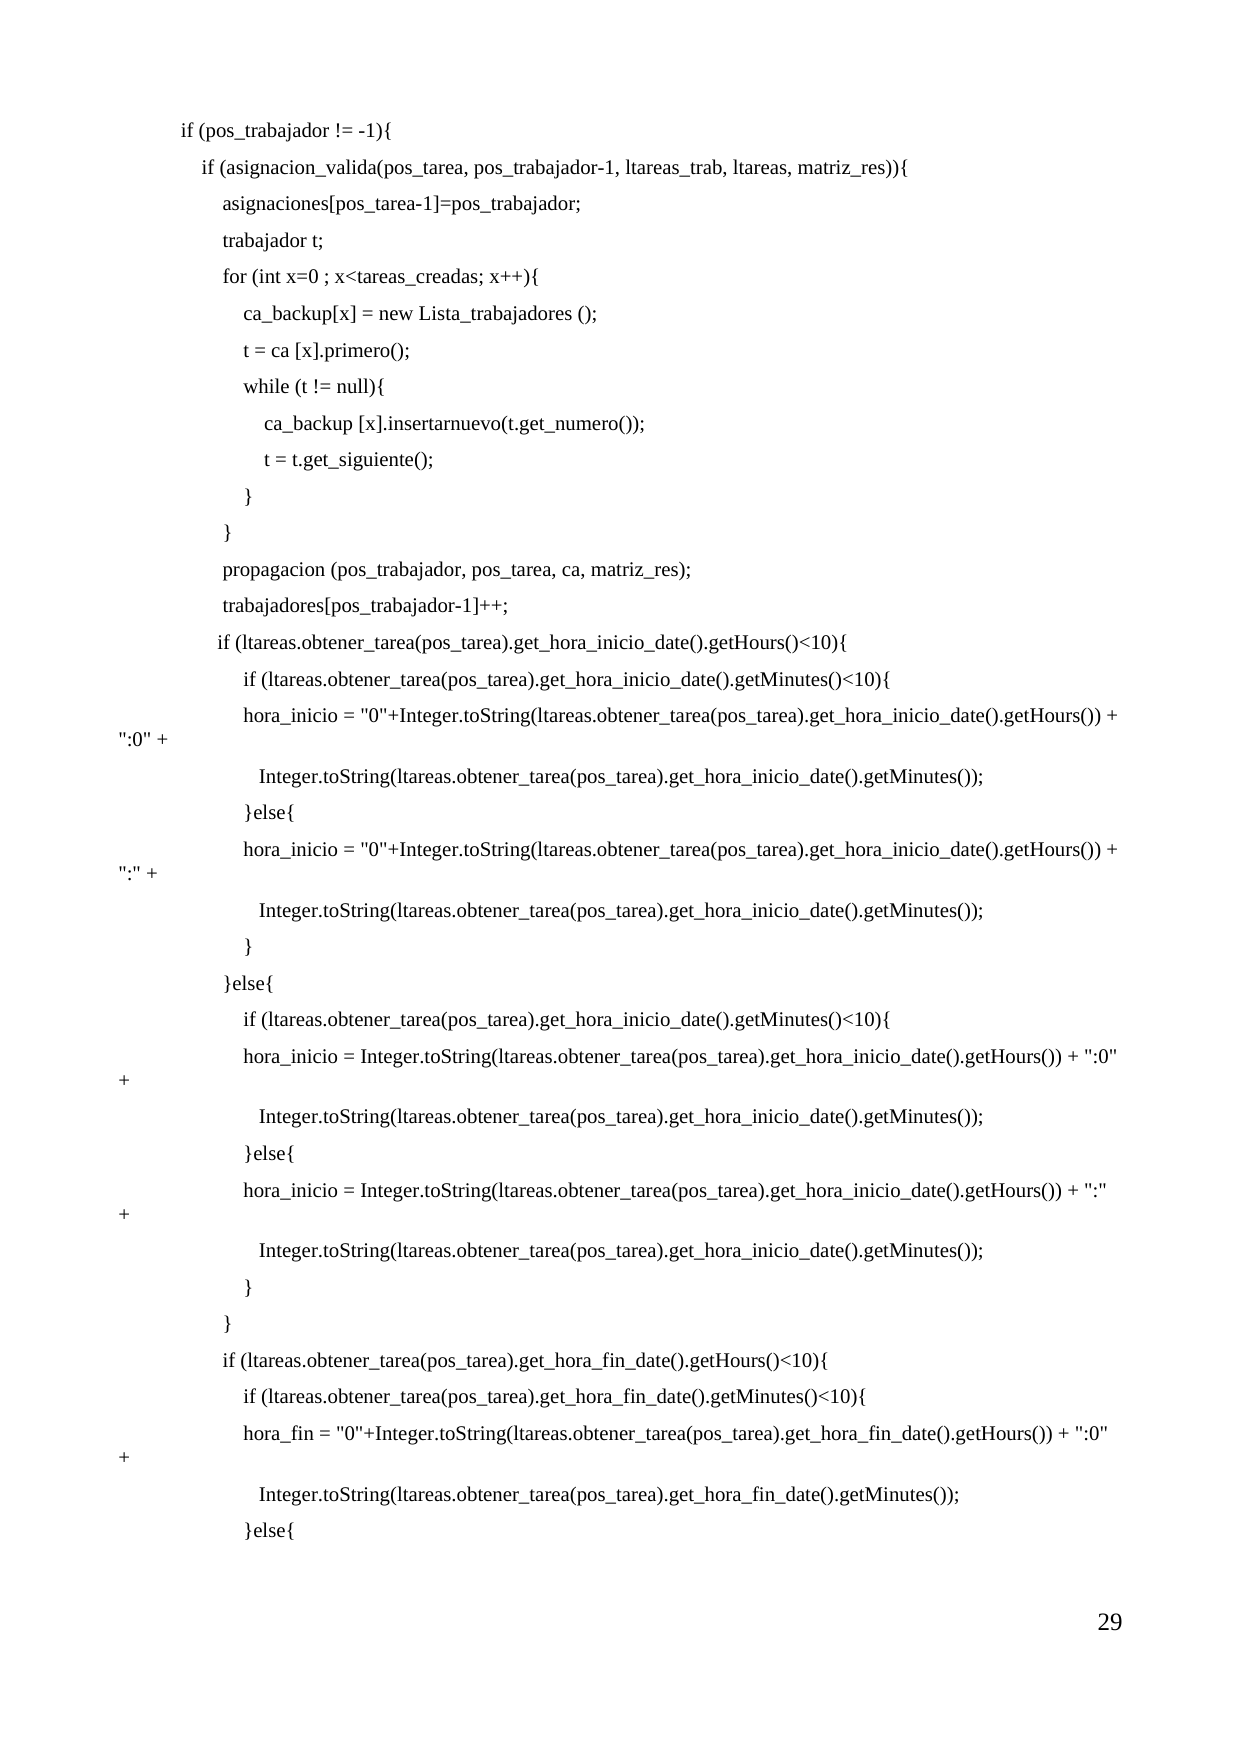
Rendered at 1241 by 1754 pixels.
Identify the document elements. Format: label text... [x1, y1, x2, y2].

text ca_backup[x] = new Lista_trabajadores (); [118, 301, 1122, 325]
text hora_inicio = Integer.toString(ltareas.obtener_tarea(pos_tarea).get_hora_inicio_date().getHours()) + ":0" + [118, 1044, 1122, 1092]
text if (ltareas.obtener_tarea(pos_tarea).get_hora_inicio_date().getHours()<10){ [118, 630, 1122, 654]
text if (ltareas.obtener_tarea(pos_tarea).get_hora_inicio_date().getMinutes()<10){ [118, 667, 1122, 691]
text Integer.toString(ltareas.obtener_tarea(pos_tarea).get_hora_inicio_date().getMinutes()); [118, 1238, 1122, 1262]
text if (ltareas.obtener_tarea(pos_tarea).get_hora_fin_date().getMinutes()<10){ [118, 1384, 1122, 1408]
text hora_inicio = Integer.toString(ltareas.obtener_tarea(pos_tarea).get_hora_inicio_date().getHours()) + ":" + [118, 1177, 1122, 1226]
text hora_fin = "0"+Integer.toString(ltareas.obtener_tarea(pos_tarea).get_hora_fin_date().getHours()) + ":0" + [118, 1421, 1122, 1469]
text propagacion (pos_trabajador, pos_tarea, ca, matriz_res); [118, 557, 1122, 581]
text Integer.toString(ltareas.obtener_tarea(pos_tarea).get_hora_inicio_date().getMinutes()); [118, 1104, 1122, 1128]
text } [118, 520, 1122, 544]
text trabajadores[pos_trabajador-1]++; [118, 593, 1122, 617]
text t = ca [x].primero(); [118, 337, 1122, 362]
text if (ltareas.obtener_tarea(pos_tarea).get_hora_inicio_date().getMinutes()<10){ [118, 1007, 1122, 1031]
text asignaciones[pos_tarea-1]=pos_trabajador; [118, 191, 1122, 215]
text Integer.toString(ltareas.obtener_tarea(pos_tarea).get_hora_inicio_date().getMinutes()); [118, 764, 1122, 788]
text hora_inicio = "0"+Integer.toString(ltareas.obtener_tarea(pos_tarea).get_hora_inicio_date().getHours()) + ":0" + [118, 703, 1122, 751]
text trabajador t; [118, 228, 1122, 252]
text } [118, 934, 1122, 958]
text hora_inicio = "0"+Integer.toString(ltareas.obtener_tarea(pos_tarea).get_hora_inicio_date().getHours()) + ":" + [118, 837, 1122, 885]
text } [118, 1275, 1122, 1299]
text } [118, 1311, 1122, 1335]
text for (int x=0 ; x<tareas_creadas; x++){ [118, 264, 1122, 288]
text ca_backup [x].insertarnuevo(t.get_numero()); [118, 411, 1122, 435]
text if (asignacion_valida(pos_tarea, pos_trabajador-1, ltareas_trab, ltareas, matriz_res)){ [118, 155, 1122, 179]
text Integer.toString(ltareas.obtener_tarea(pos_tarea).get_hora_inicio_date().getMinutes()); [118, 897, 1122, 922]
text Integer.toString(ltareas.obtener_tarea(pos_tarea).get_hora_fin_date().getMinutes()); [118, 1482, 1122, 1506]
text }else{ [118, 800, 1122, 824]
text }else{ [118, 1141, 1122, 1165]
text } [118, 484, 1122, 508]
text while (t != null){ [118, 374, 1122, 398]
text t = t.get_siguiente(); [118, 447, 1122, 471]
text if (ltareas.obtener_tarea(pos_tarea).get_hora_fin_date().getHours()<10){ [118, 1348, 1122, 1372]
text if (pos_trabajador != -1){ [118, 118, 1122, 142]
text }else{ [118, 1518, 1122, 1542]
text }else{ [118, 971, 1122, 995]
